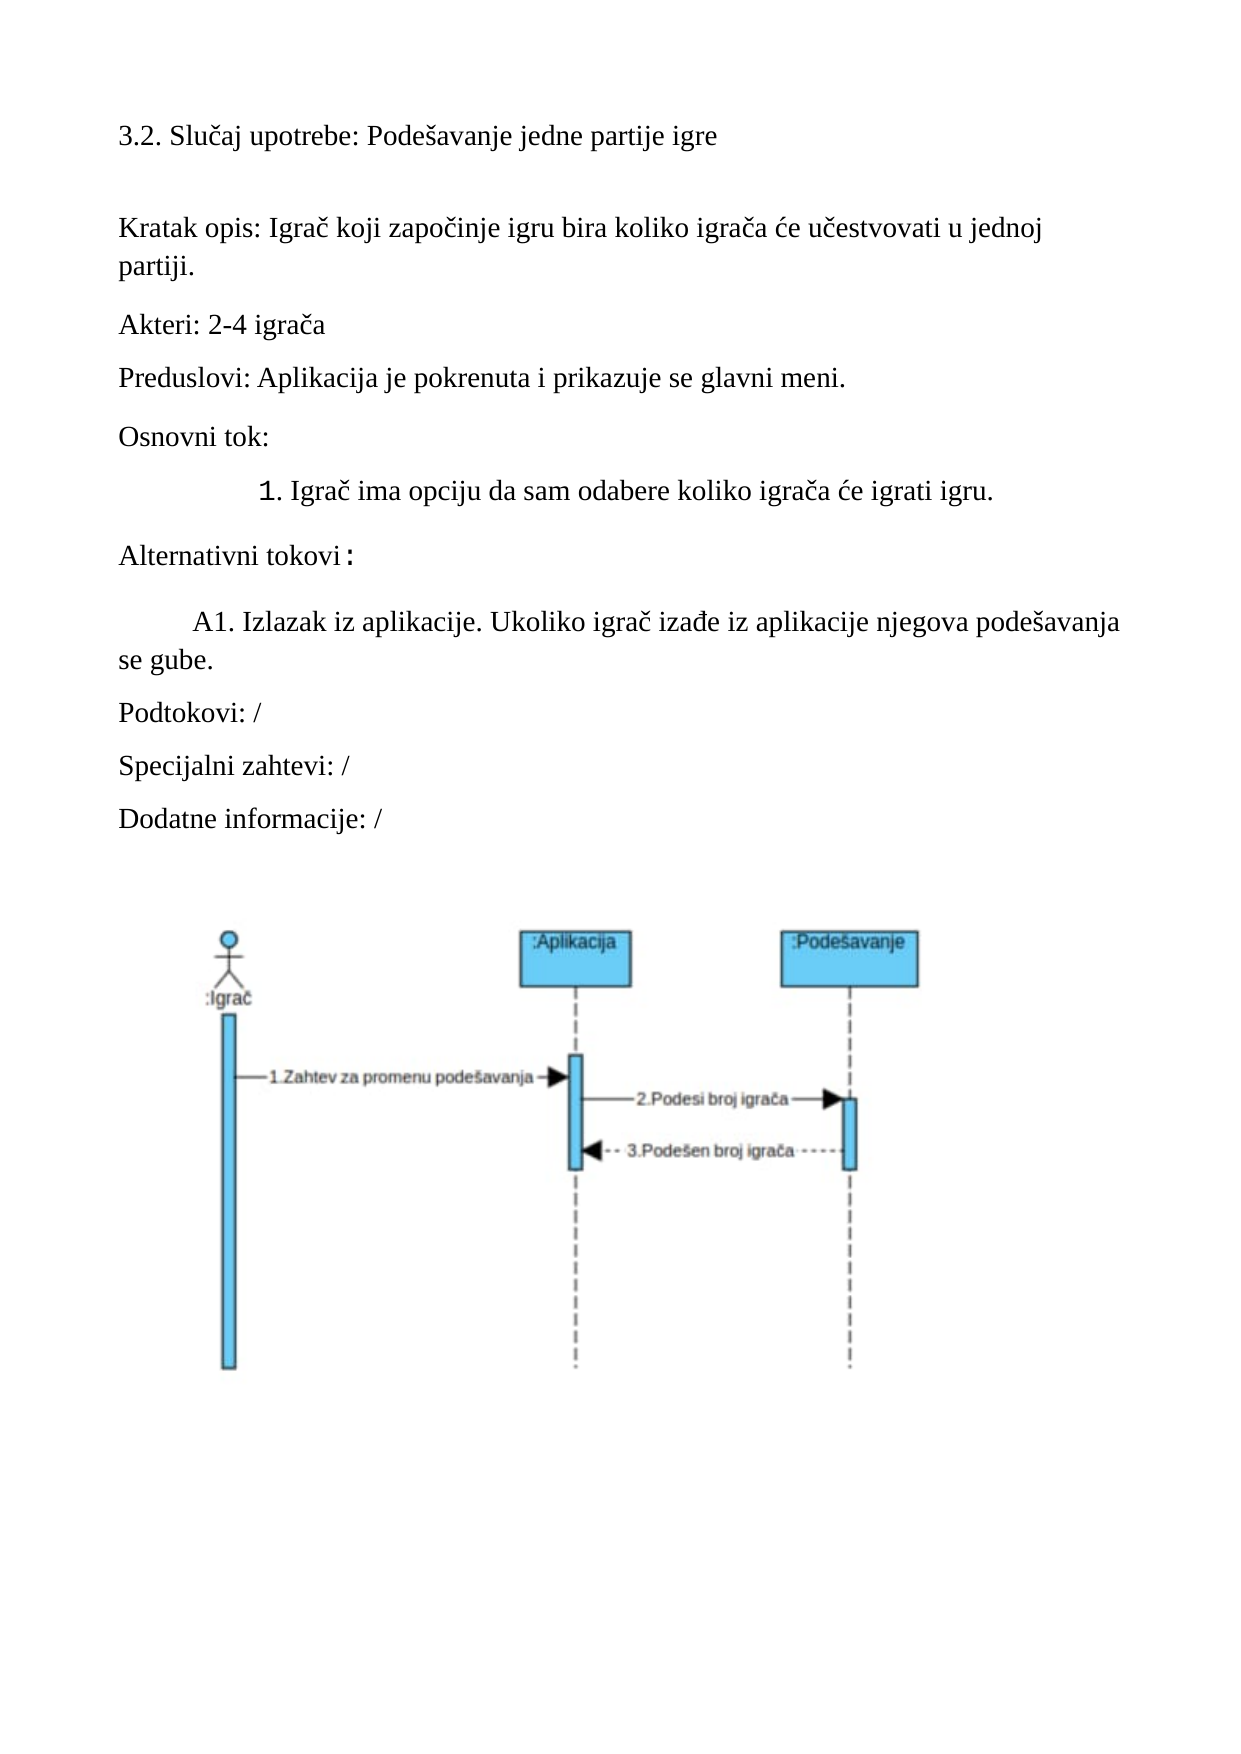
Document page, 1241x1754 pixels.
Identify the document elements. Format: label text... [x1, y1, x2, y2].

text Dodatne informacije: / [118, 802, 1122, 835]
text Kratak opis: Igrač koji započinje igru bira koliko igrača će učestvovati u jednoj partiji. [118, 210, 1122, 282]
text Preduslovi: Aplikacija je pokrenuta i prikazuje se glavni meni. [118, 361, 1122, 394]
text A1. Izlazak iz aplikacije. Ukoliko igrač izađe iz aplikacije njegova podešavanja se gube. [118, 604, 1122, 676]
picture [121, 907, 1119, 1399]
text Podtokovi: / [118, 695, 1122, 729]
text 1. Igrač ima opciju da sam odabere koliko igrača će igrati igru. [118, 473, 1122, 509]
text Specijalni zahtevi: / [118, 748, 1122, 782]
text 3.2. Slučaj upotrebe: Podešavanje jedne partije igre [118, 118, 1122, 152]
text Alternativni tokovi: [118, 538, 1122, 574]
text Osnovni tok: [118, 419, 1122, 453]
text Akteri: 2-4 igrača [118, 307, 1122, 341]
